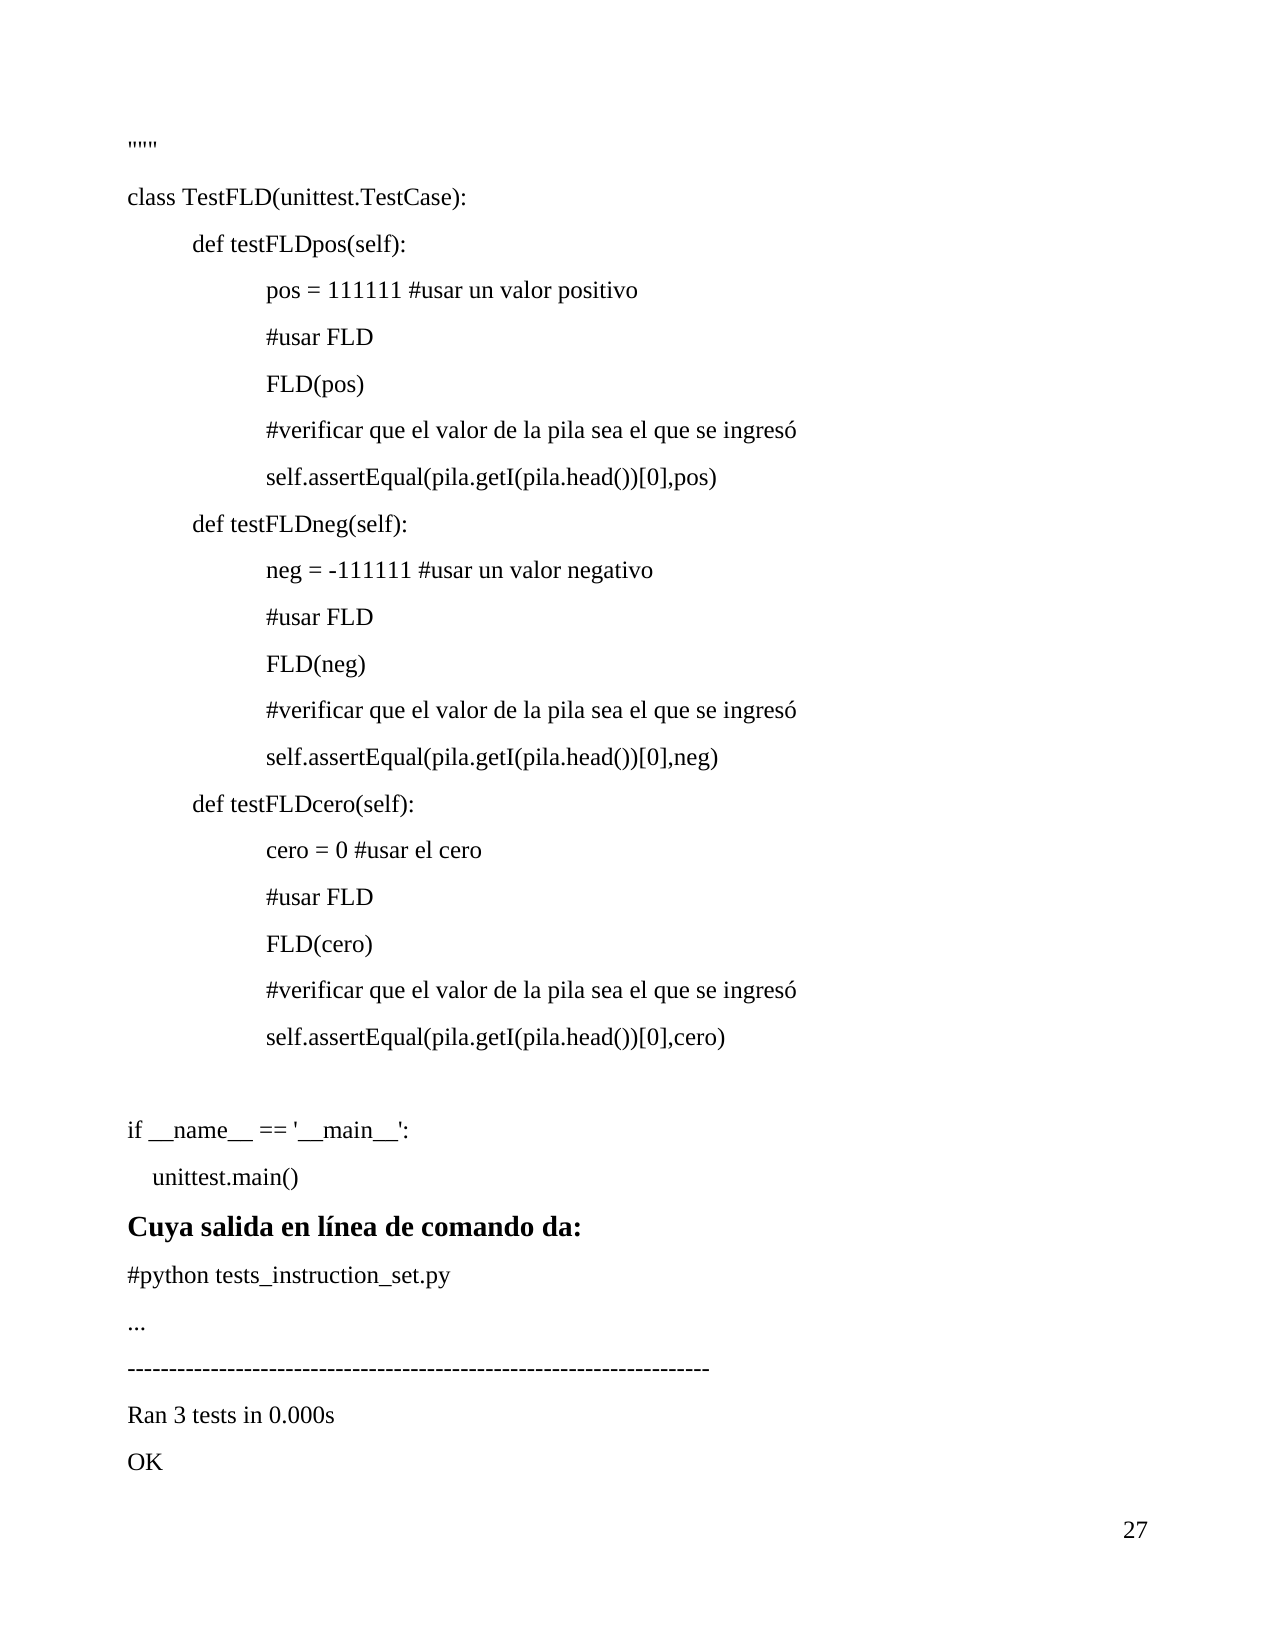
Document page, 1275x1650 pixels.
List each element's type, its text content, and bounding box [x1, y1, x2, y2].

text #usar FLD [127, 882, 1148, 911]
text ... [127, 1307, 1148, 1336]
text #verificar que el valor de la pila sea el que se ingresó [127, 415, 1148, 444]
text cero = 0 #usar el cero [127, 835, 1148, 864]
text def testFLDcero(self): [127, 789, 1148, 817]
text self.assertEqual(pila.getI(pila.head())[0],pos) [127, 462, 1148, 491]
text self.assertEqual(pila.getI(pila.head())[0],neg) [127, 742, 1148, 771]
text OK [127, 1447, 1148, 1476]
text FLD(cero) [127, 929, 1148, 957]
text pos = 111111 #usar un valor positivo [127, 275, 1148, 304]
text Ran 3 tests in 0.000s [127, 1400, 1148, 1429]
text """ [127, 135, 1148, 164]
text FLD(neg) [127, 649, 1148, 677]
text Cuya salida en línea de comando da: [127, 1209, 1148, 1242]
text class TestFLD(unittest.TestCase): [127, 182, 1148, 211]
text #verificar que el valor de la pila sea el que se ingresó [127, 975, 1148, 1004]
text if __name__ == '__main__': [127, 1115, 1148, 1144]
text def testFLDneg(self): [127, 509, 1148, 537]
text ---------------------------------------------------------------------- [127, 1353, 1148, 1382]
text FLD(pos) [127, 369, 1148, 397]
text unittest.main() [127, 1162, 1148, 1191]
text self.assertEqual(pila.getI(pila.head())[0],cero) [127, 1022, 1148, 1051]
text neg = -111111 #usar un valor negativo [127, 555, 1148, 584]
text #usar FLD [127, 602, 1148, 631]
text def testFLDpos(self): [127, 229, 1148, 257]
text #usar FLD [127, 322, 1148, 351]
text #python tests_instruction_set.py [127, 1260, 1148, 1289]
text #verificar que el valor de la pila sea el que se ingresó [127, 695, 1148, 724]
